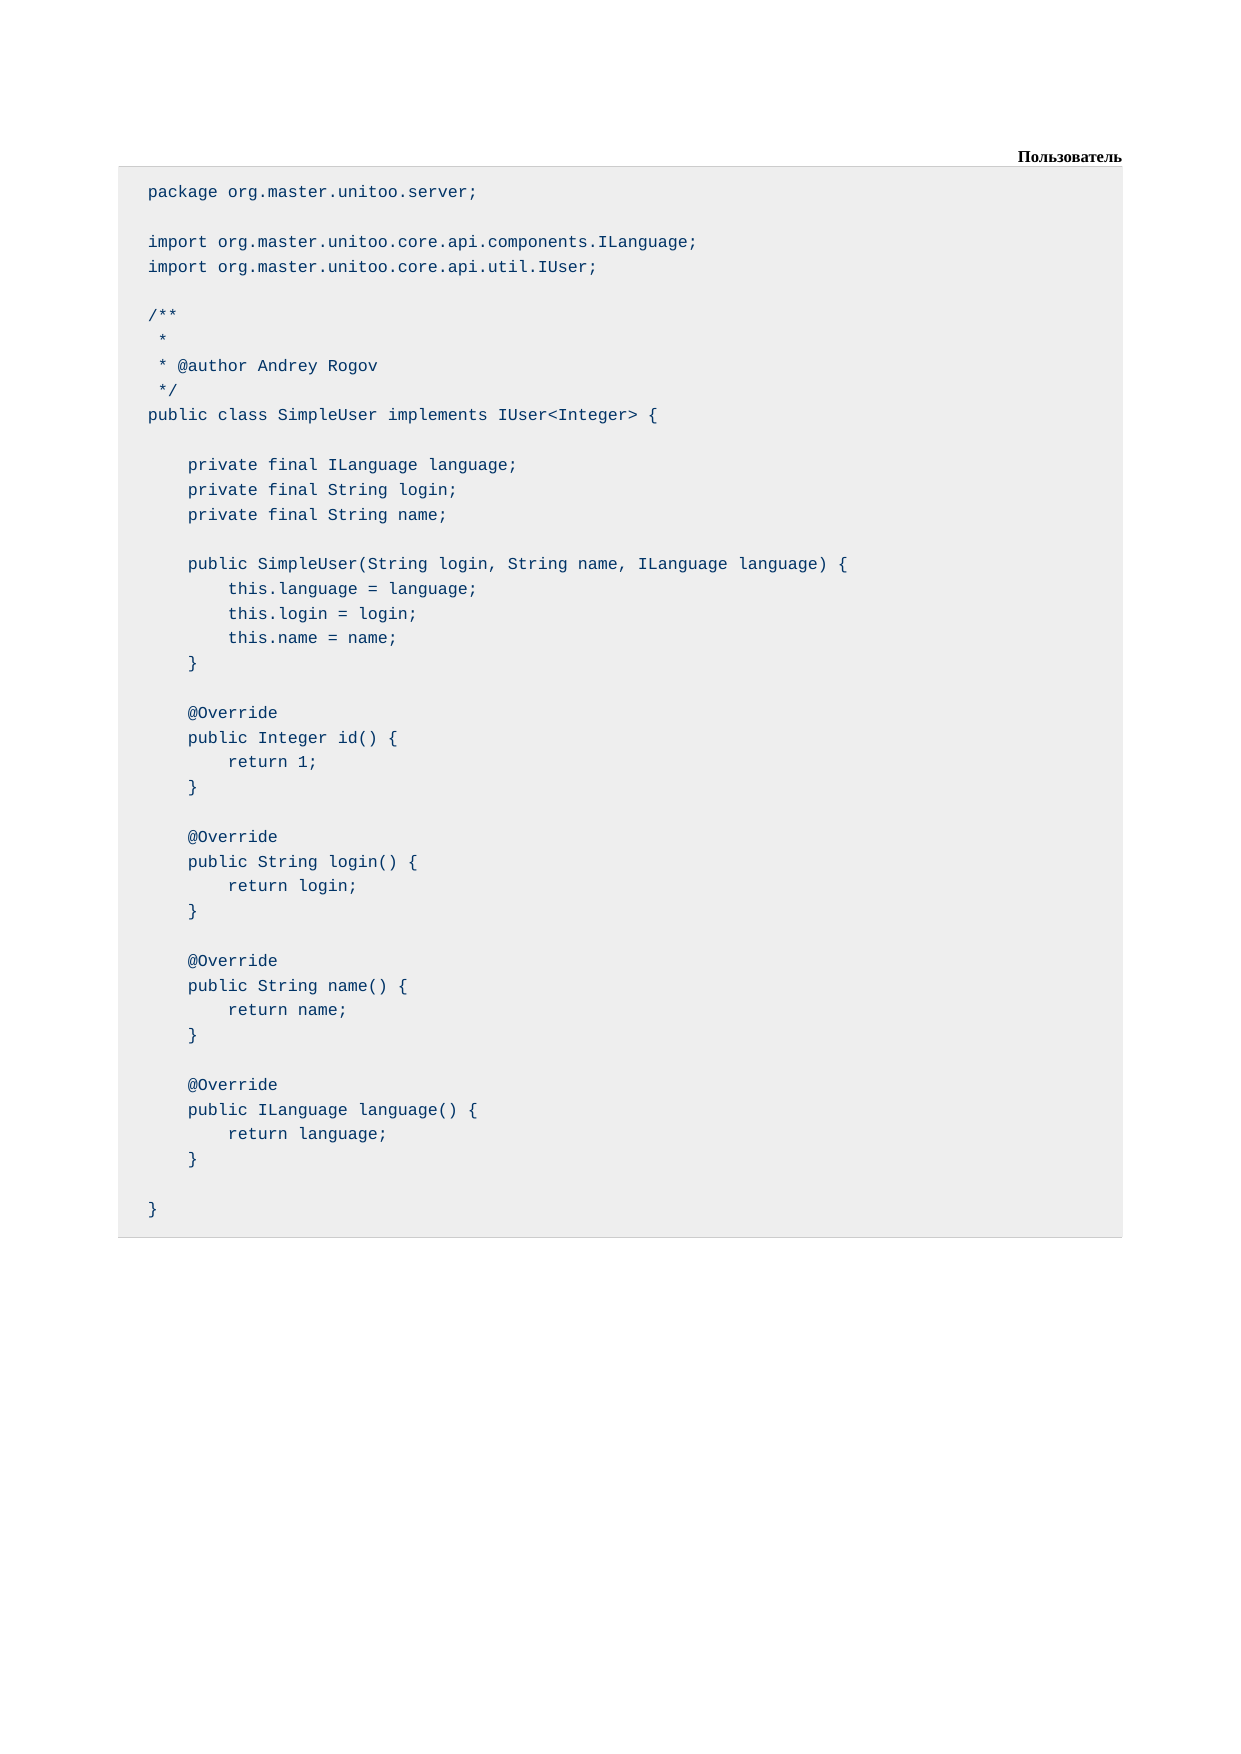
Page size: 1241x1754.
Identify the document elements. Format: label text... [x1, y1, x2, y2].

text * @author Andrey Rogov [119, 339, 1122, 364]
text @Override [119, 687, 1122, 711]
text /** [119, 290, 1122, 315]
text public String login() { [119, 835, 1122, 860]
text this.login = login; [119, 587, 1122, 612]
text } [119, 1133, 1122, 1158]
text } [119, 1182, 1122, 1237]
text import org.master.unitoo.core.api.components.ILanguage; [119, 216, 1122, 240]
text } [119, 761, 1122, 786]
text @Override [119, 811, 1122, 835]
text import org.master.unitoo.core.api.util.IUser; [119, 240, 1122, 265]
text public String name() { [119, 959, 1122, 984]
text private final String login; [119, 463, 1122, 488]
text private final ILanguage language; [119, 439, 1122, 463]
text @Override [119, 934, 1122, 959]
text } [119, 1009, 1122, 1034]
text return login; [119, 860, 1122, 885]
text this.name = name; [119, 612, 1122, 637]
text Пользователь [118, 147, 1122, 166]
text public Integer id() { [119, 711, 1122, 736]
text public SimpleUser(String login, String name, ILanguage language) { [119, 538, 1122, 563]
text return name; [119, 984, 1122, 1009]
text package org.master.unitoo.server; [119, 167, 1122, 191]
text public class SimpleUser implements IUser<Integer> { [119, 389, 1122, 414]
text this.language = language; [119, 563, 1122, 587]
text @Override [119, 1058, 1122, 1083]
text } [119, 885, 1122, 910]
text return language; [119, 1108, 1122, 1133]
text */ [119, 364, 1122, 389]
text private final String name; [119, 488, 1122, 513]
text * [119, 315, 1122, 339]
text } [119, 637, 1122, 662]
text public ILanguage language() { [119, 1083, 1122, 1108]
text return 1; [119, 736, 1122, 761]
